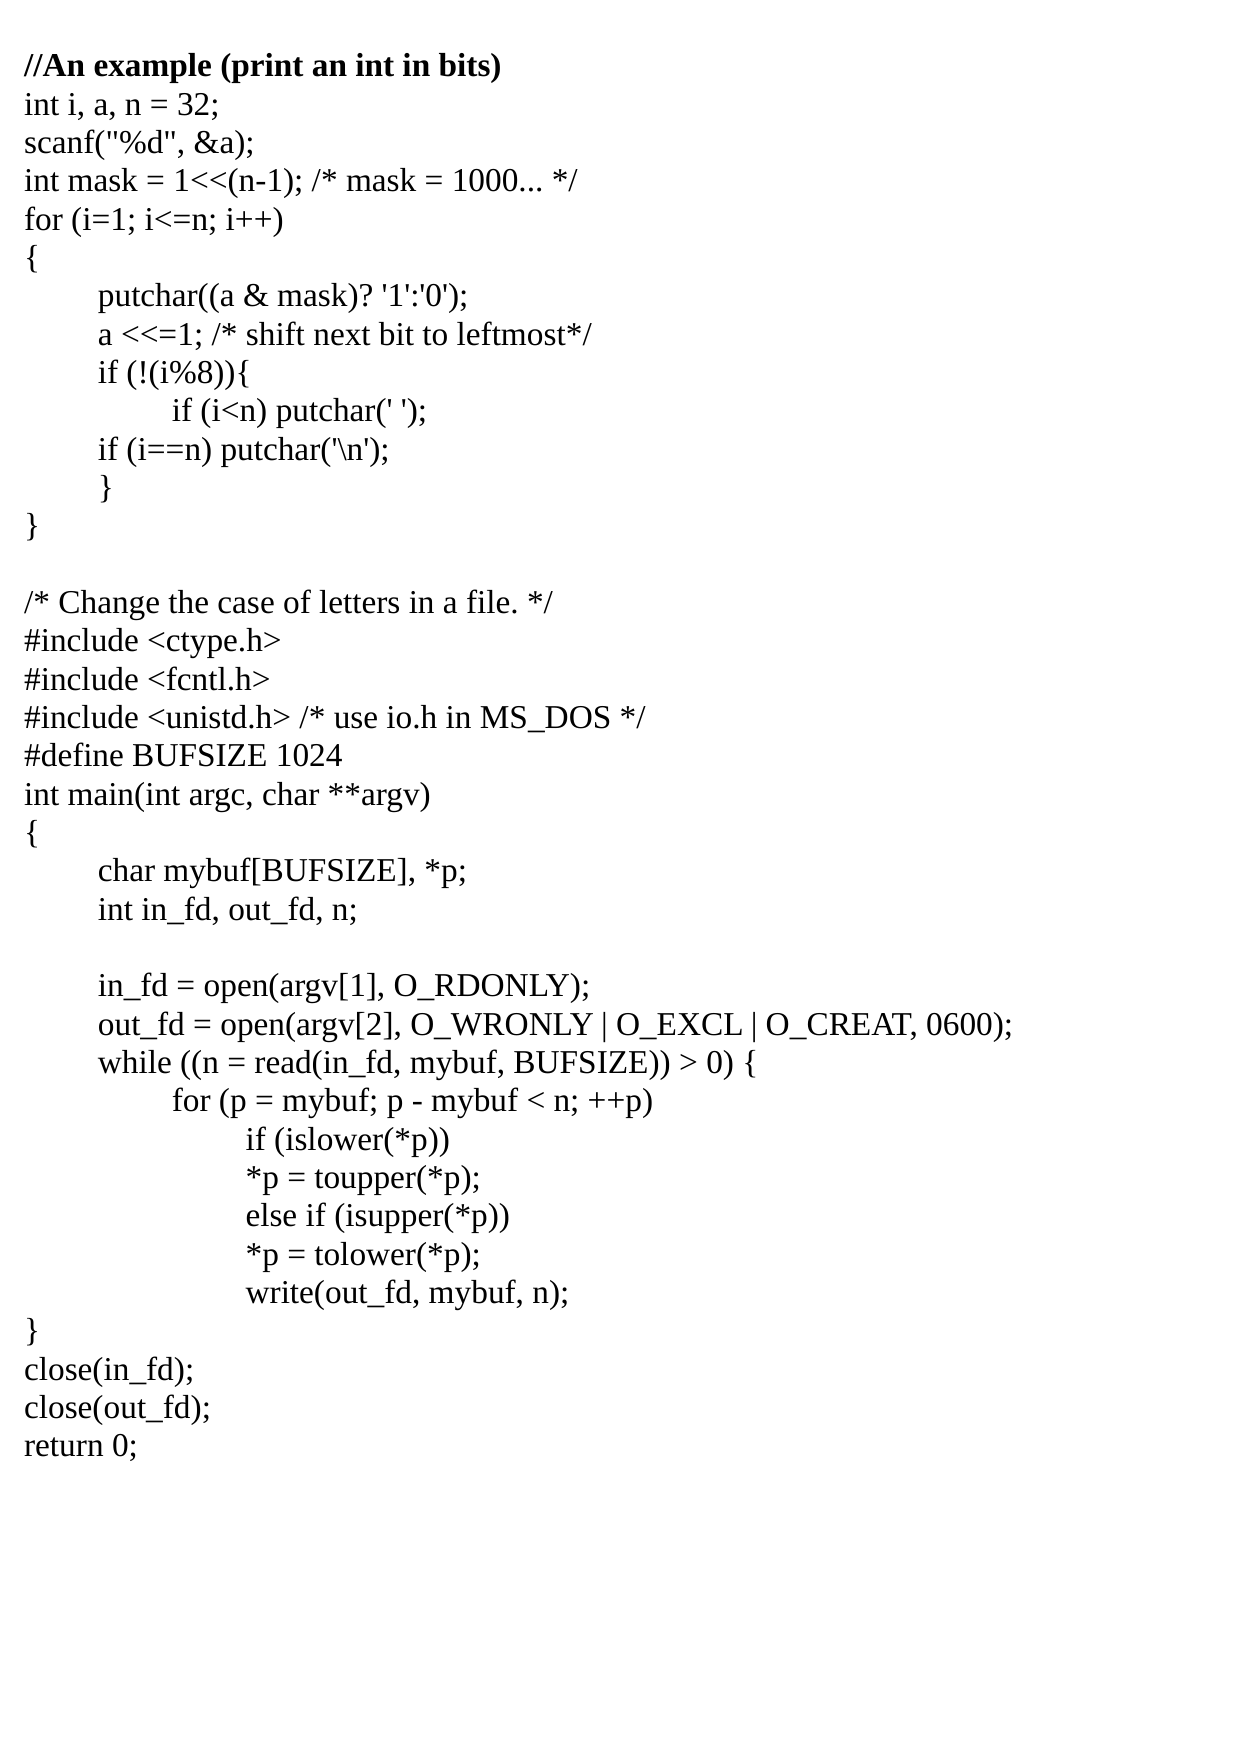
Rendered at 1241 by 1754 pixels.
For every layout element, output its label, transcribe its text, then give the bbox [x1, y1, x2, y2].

text } [24, 1311, 1206, 1349]
text int i, a, n = 32; [24, 84, 1206, 122]
text close(in_fd); [24, 1349, 1206, 1387]
text int in_fd, out_fd, n; [24, 889, 1206, 927]
text close(out_fd); [24, 1387, 1206, 1426]
text int main(int argc, char **argv) [24, 774, 1206, 812]
text else if (isupper(*p)) [24, 1196, 1206, 1234]
text #include <ctype.h> [24, 621, 1206, 659]
text } [24, 506, 1206, 544]
text for (i=1; i<=n; i++) [24, 199, 1206, 237]
text return 0; [24, 1426, 1206, 1464]
text while ((n = read(in_fd, mybuf, BUFSIZE)) > 0) { [24, 1042, 1206, 1081]
text int mask = 1<<(n-1); /* mask = 1000... */ [24, 161, 1206, 199]
text write(out_fd, mybuf, n); [24, 1272, 1206, 1311]
text /* Change the case of letters in a file. */ [24, 582, 1206, 621]
text if (i<n) putchar(' '); [24, 391, 1206, 429]
text #include <fcntl.h> [24, 659, 1206, 697]
text if (islower(*p)) [24, 1119, 1206, 1157]
text //An example (print an int in bits) [24, 46, 1206, 84]
text { [24, 237, 1206, 276]
text putchar((a & mask)? '1':'0'); [24, 276, 1206, 314]
text #include <unistd.h> /* use io.h in MS_DOS */ [24, 697, 1206, 736]
text #define BUFSIZE 1024 [24, 736, 1206, 774]
text if (!(i%8)){ [24, 352, 1206, 391]
text *p = toupper(*p); [24, 1157, 1206, 1196]
text scanf("%d", &a); [24, 122, 1206, 161]
text char mybuf[BUFSIZE], *p; [24, 851, 1206, 889]
text { [24, 812, 1206, 851]
text in_fd = open(argv[1], O_RDONLY); [24, 966, 1206, 1004]
text } [24, 467, 1206, 506]
text *p = tolower(*p); [24, 1234, 1206, 1272]
text out_fd = open(argv[2], O_WRONLY | O_EXCL | O_CREAT, 0600); [24, 1004, 1206, 1042]
text for (p = mybuf; p - mybuf < n; ++p) [24, 1081, 1206, 1119]
text a <<=1; /* shift next bit to leftmost*/ [24, 314, 1206, 352]
text if (i==n) putchar('\n'); [24, 429, 1206, 467]
